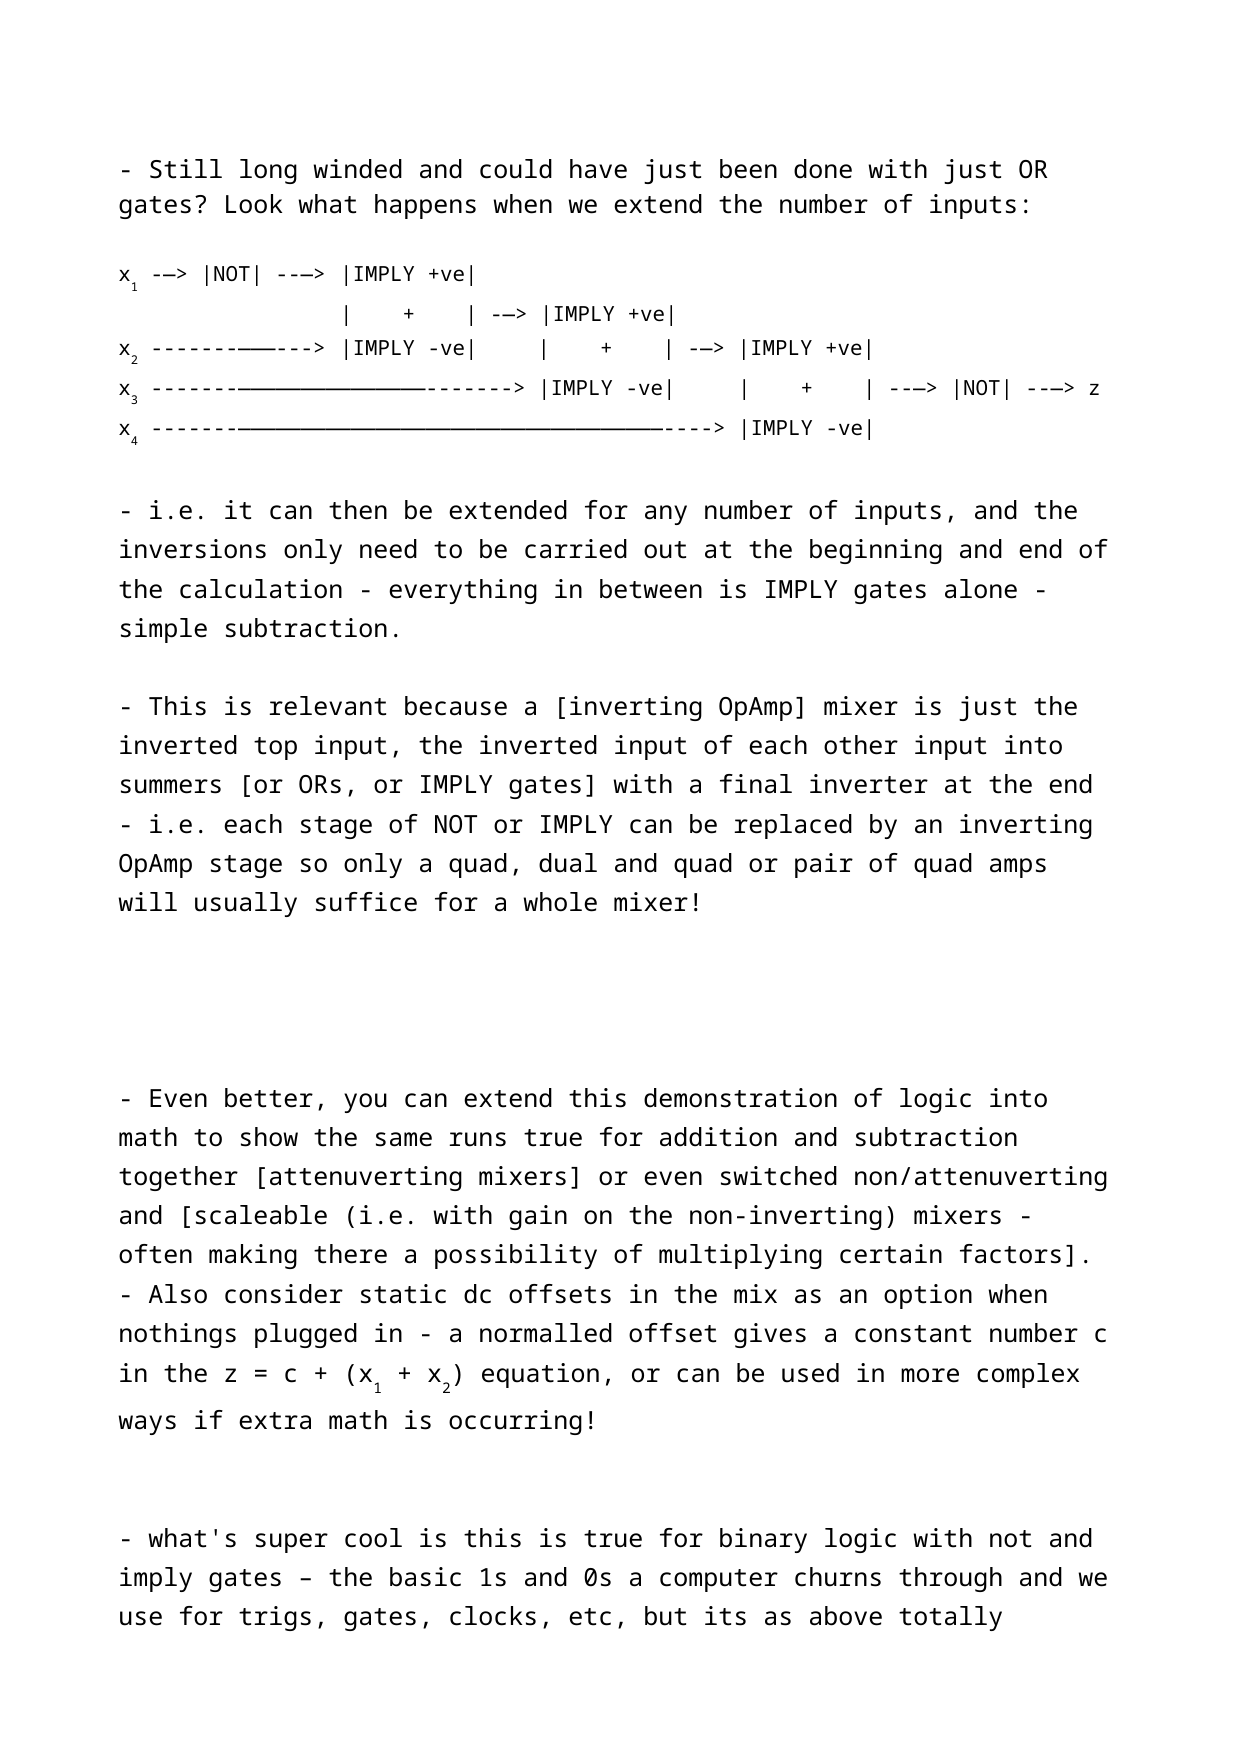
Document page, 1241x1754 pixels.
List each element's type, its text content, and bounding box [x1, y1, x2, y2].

text x1 -—> |NOT| --—> |IMPLY +ve| | + | -—> |IMPLY +ve| x2 -------———---> |IMPLY -ve| | + | -—> |IMPLY +ve| x3 -------———————————————-------> |IMPLY -ve| | + | --—> |NOT| --—> z x4 -------——————————————————————————————————----> |IMPLY -ve| [118, 220, 1122, 488]
text - Still long winded and could have just been done with just OR gates? Look what happens when we extend the number of inputs: [118, 118, 1122, 220]
text - what's super cool is this is true for binary logic with not and imply gates – the basic 1s and 0s a computer churns through and we use for trigs, gates, clocks, etc, but its as above totally [118, 1520, 1122, 1633]
text - i.e. each stage of NOT or IMPLY can be replaced by an inverting OpAmp stage so only a quad, dual and quad or pair of quad amps will usually suffice for a whole mixer! [118, 806, 1122, 919]
text - Even better, you can extend this demonstration of logic into math to show the same runs true for addition and subtraction together [attenuverting mixers] or even switched non/attenuverting and [scaleable (i.e. with gain on the non-inverting) mixers - often making there a possibility of multiplying certain factors]. - Also consider static dc offsets in the mix as an option when nothings plugged in - a normalled offset gives a constant number c in the z = c + (x1 + x2) equation, or can be used in more complex ways if extra math is occurring! [118, 1041, 1122, 1437]
text - i.e. it can then be extended for any number of inputs, and the inversions only need to be carried out at the beginning and end of the calculation - everything in between is IMPLY gates alone - simple subtraction. - This is relevant because a [inverting OpAmp] mixer is just the inverted top input, the inverted input of each other input into summers [or ORs, or IMPLY gates] with a final inverter at the end [118, 493, 1122, 801]
